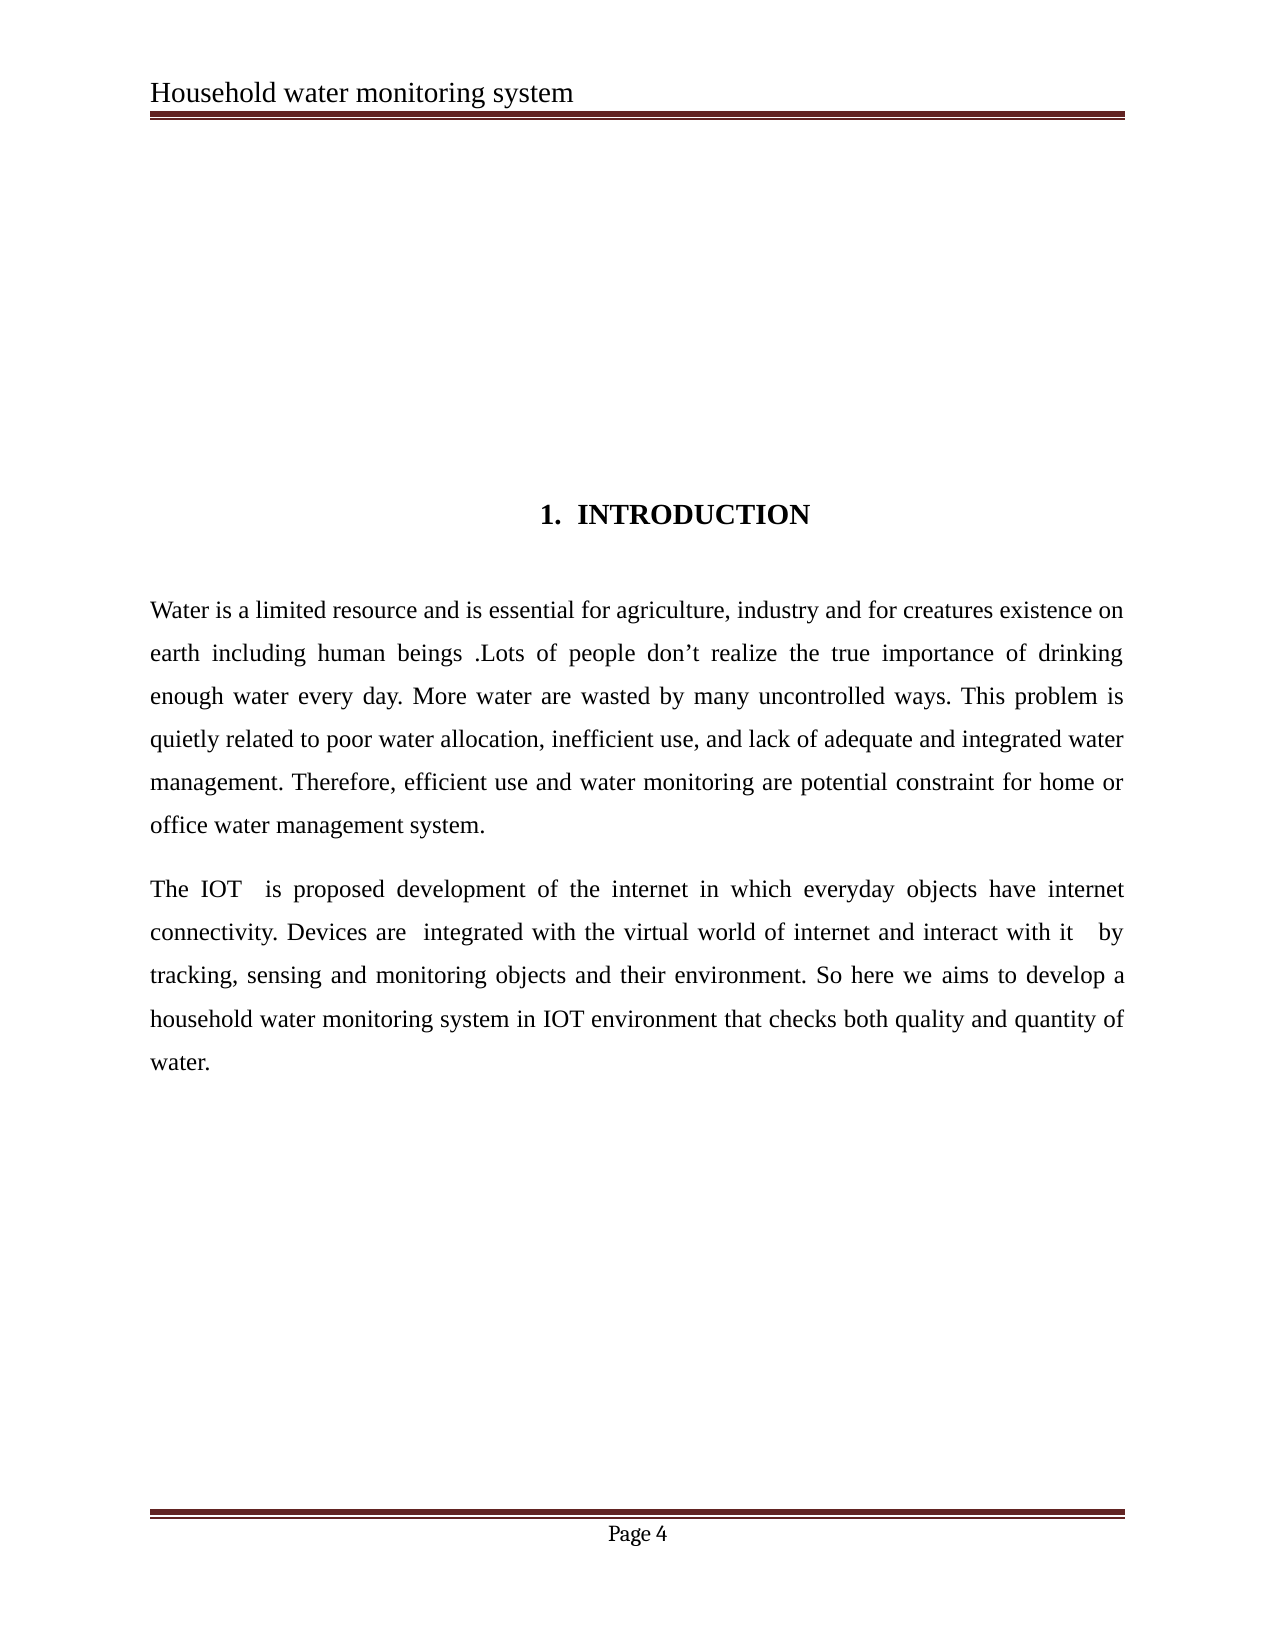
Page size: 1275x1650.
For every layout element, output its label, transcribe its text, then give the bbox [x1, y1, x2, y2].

list INTRODUCTION [225, 497, 1125, 530]
text Water is a limited resource and is essential for agriculture, industry and for creatures existence on earth including human beings .Lots of people don’t realize the true importance of drinking enough water every day. More water are wasted by many uncontrolled ways. This problem is quietly related to poor water allocation, inefficient use, and lack of adequate and integrated water management. Therefore, efficient use and water monitoring are potential constraint for home or office water management system. [150, 595, 1125, 839]
text The IOT is proposed development of the internet in which everyday objects have internet connectivity. Devices are integrated with the virtual world of internet and interact with it by tracking, sensing and monitoring objects and their environment. So here we aims to develop a household water monitoring system in IOT environment that checks both quality and quantity of water. [150, 874, 1125, 1076]
